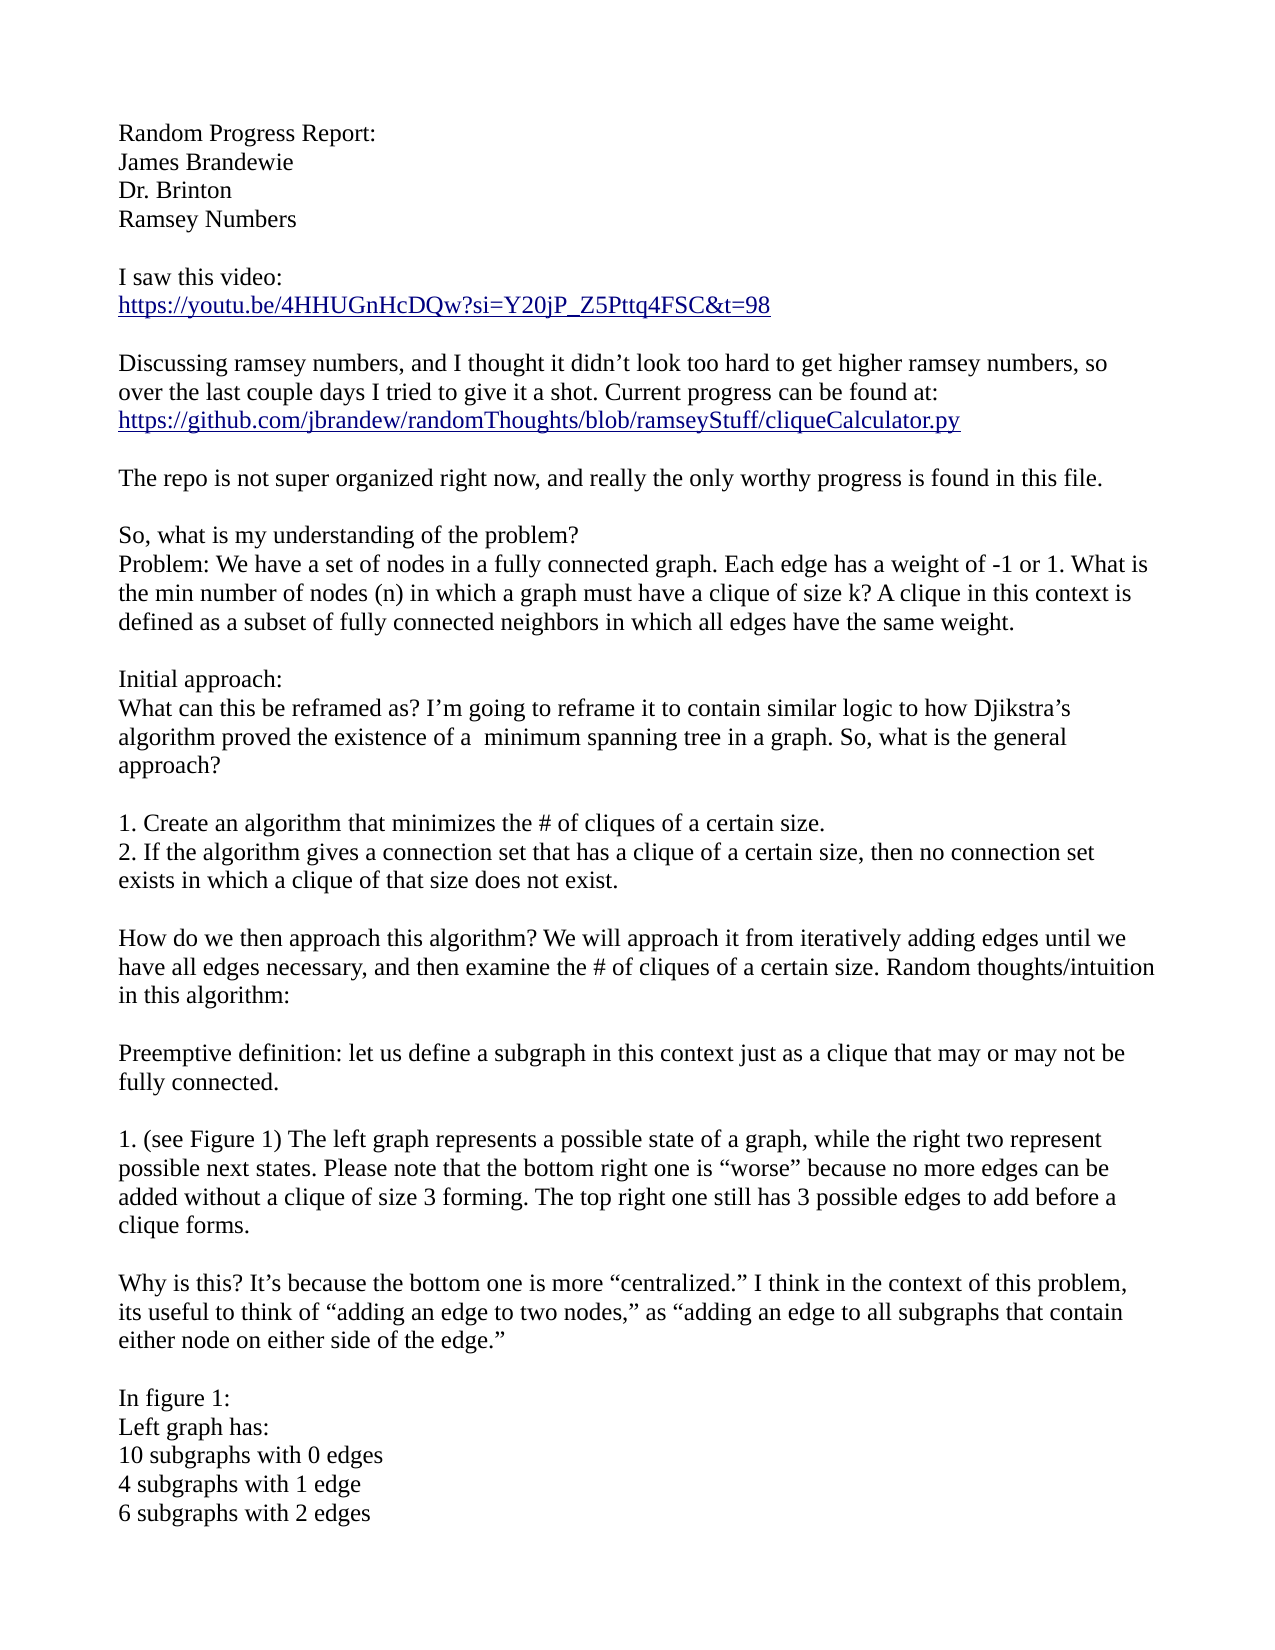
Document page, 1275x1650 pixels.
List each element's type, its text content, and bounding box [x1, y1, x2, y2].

text https://github.com/jbrandew/randomThoughts/blob/ramseyStuff/cliqueCalculator.py [118, 406, 1157, 434]
text Dr. Brinton [118, 176, 1157, 204]
text https://youtu.be/4HHUGnHcDQw?si=Y20jP_Z5Pttq4FSC&t=98 [118, 291, 1157, 319]
text Why is this? It’s because the bottom one is more “centralized.” I think in the context of this problem, its useful to think of “adding an edge to two nodes,” as “adding an edge to all subgraphs that contain either node on either side of the edge.” [118, 1268, 1157, 1354]
text The repo is not super organized right now, and really the only worthy progress is found in this file. [118, 463, 1157, 492]
text Preemptive definition: let us define a subgraph in this context just as a clique that may or may not be fully connected. [118, 1038, 1157, 1096]
text So, what is my understanding of the problem? [118, 521, 1157, 549]
text Random Progress Report: [118, 118, 1157, 147]
text 6 subgraphs with 2 edges [118, 1498, 1157, 1527]
text What can this be reframed as? I’m going to reframe it to contain similar logic to how Djikstra’s algorithm proved the existence of a minimum spanning tree in a graph. So, what is the general approach? [118, 693, 1157, 779]
text 4 subgraphs with 1 edge [118, 1469, 1157, 1498]
text Problem: We have a set of nodes in a fully connected graph. Each edge has a weight of -1 or 1. What is the min number of nodes (n) in which a graph must have a clique of size k? A clique in this context is defined as a subset of fully connected neighbors in which all edges have the same weight. [118, 549, 1157, 636]
text In figure 1: [118, 1383, 1157, 1412]
text Discussing ramsey numbers, and I thought it didn’t look too hard to get higher ramsey numbers, so over the last couple days I tried to give it a shot. Current progress can be found at: [118, 348, 1157, 406]
text 1. Create an algorithm that minimizes the # of cliques of a certain size. [118, 808, 1157, 837]
text 2. If the algorithm gives a connection set that has a clique of a certain size, then no connection set exists in which a clique of that size does not exist. [118, 837, 1157, 894]
text Ramsey Numbers [118, 204, 1157, 233]
text Left graph has: [118, 1412, 1157, 1441]
text I saw this video: [118, 262, 1157, 291]
text James Brandewie [118, 147, 1157, 176]
text How do we then approach this algorithm? We will approach it from iteratively adding edges until we have all edges necessary, and then examine the # of cliques of a certain size. Random thoughts/intuition in this algorithm: [118, 923, 1157, 1009]
text 1. (see Figure 1) The left graph represents a possible state of a graph, while the right two represent possible next states. Please note that the bottom right one is “worse” because no more edges can be added without a clique of size 3 forming. The top right one still has 3 possible edges to add before a clique forms. [118, 1124, 1157, 1239]
text Initial approach: [118, 664, 1157, 693]
text 10 subgraphs with 0 edges [118, 1441, 1157, 1469]
